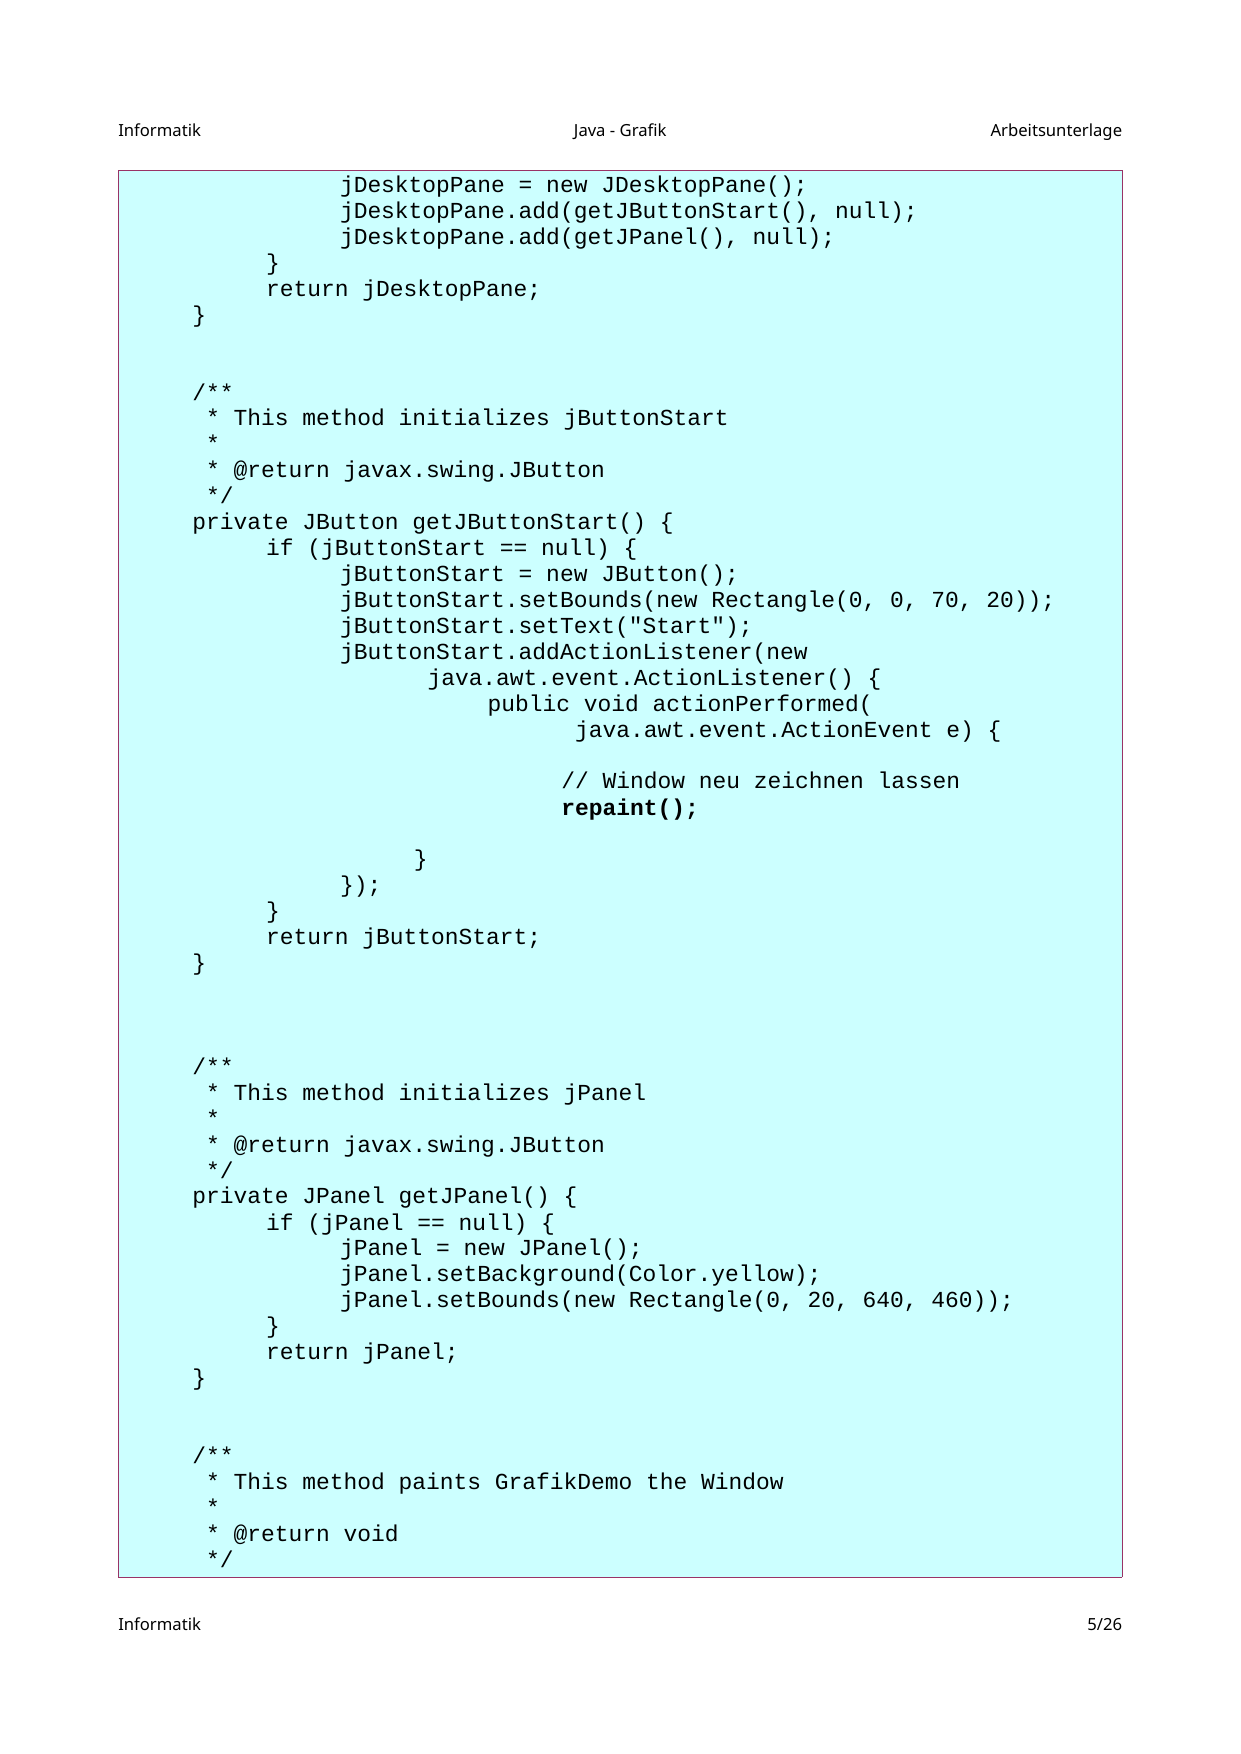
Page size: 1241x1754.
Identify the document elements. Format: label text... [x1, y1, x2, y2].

text if (jPanel == null) { [119, 1208, 1122, 1234]
text * @return javax.swing.JButton [119, 1130, 1122, 1156]
text jButtonStart = new JButton(); [119, 559, 1122, 585]
text jPanel = new JPanel(); [119, 1234, 1122, 1260]
text jPanel.setBounds(new Rectangle(0, 20, 640, 460)); [119, 1286, 1122, 1312]
text } [119, 248, 1122, 274]
text jDesktopPane.add(getJPanel(), null); [119, 222, 1122, 248]
text } [119, 948, 1122, 974]
text * This method initializes jPanel [119, 1078, 1122, 1104]
text return jPanel; [119, 1337, 1122, 1363]
text */ [119, 482, 1122, 507]
text jButtonStart.setBounds(new Rectangle(0, 0, 70, 20)); [119, 585, 1122, 611]
text * [119, 1493, 1122, 1519]
text } [119, 300, 1122, 326]
text } [119, 897, 1122, 922]
text jButtonStart.setText("Start"); [119, 611, 1122, 637]
text } [119, 1312, 1122, 1337]
text if (jButtonStart == null) { [119, 533, 1122, 559]
text repaint(); [119, 793, 1122, 819]
text } [119, 845, 1122, 871]
text java.awt.event.ActionListener() { [119, 663, 1122, 689]
text return jDesktopPane; [119, 274, 1122, 300]
text * This method paints GrafikDemo the Window [119, 1467, 1122, 1493]
text jDesktopPane = new JDesktopPane(); [119, 171, 1122, 196]
text /** [119, 1441, 1122, 1467]
text private JButton getJButtonStart() { [119, 507, 1122, 533]
text jDesktopPane.add(getJButtonStart(), null); [119, 196, 1122, 222]
text /** [119, 378, 1122, 404]
text */ [119, 1156, 1122, 1182]
text // Window neu zeichnen lassen [119, 767, 1122, 793]
text jButtonStart.addActionListener(new [119, 637, 1122, 663]
text } [119, 1363, 1122, 1389]
text return jButtonStart; [119, 922, 1122, 948]
text * [119, 430, 1122, 456]
text jPanel.setBackground(Color.yellow); [119, 1260, 1122, 1286]
text * @return javax.swing.JButton [119, 456, 1122, 482]
text private JPanel getJPanel() { [119, 1182, 1122, 1208]
text java.awt.event.ActionEvent e) { [119, 715, 1122, 741]
text /** [119, 1052, 1122, 1078]
text }); [119, 871, 1122, 897]
text * @return void [119, 1519, 1122, 1545]
text */ [119, 1545, 1122, 1577]
text public void actionPerformed( [119, 689, 1122, 715]
text * This method initializes jButtonStart [119, 404, 1122, 430]
text * [119, 1104, 1122, 1130]
